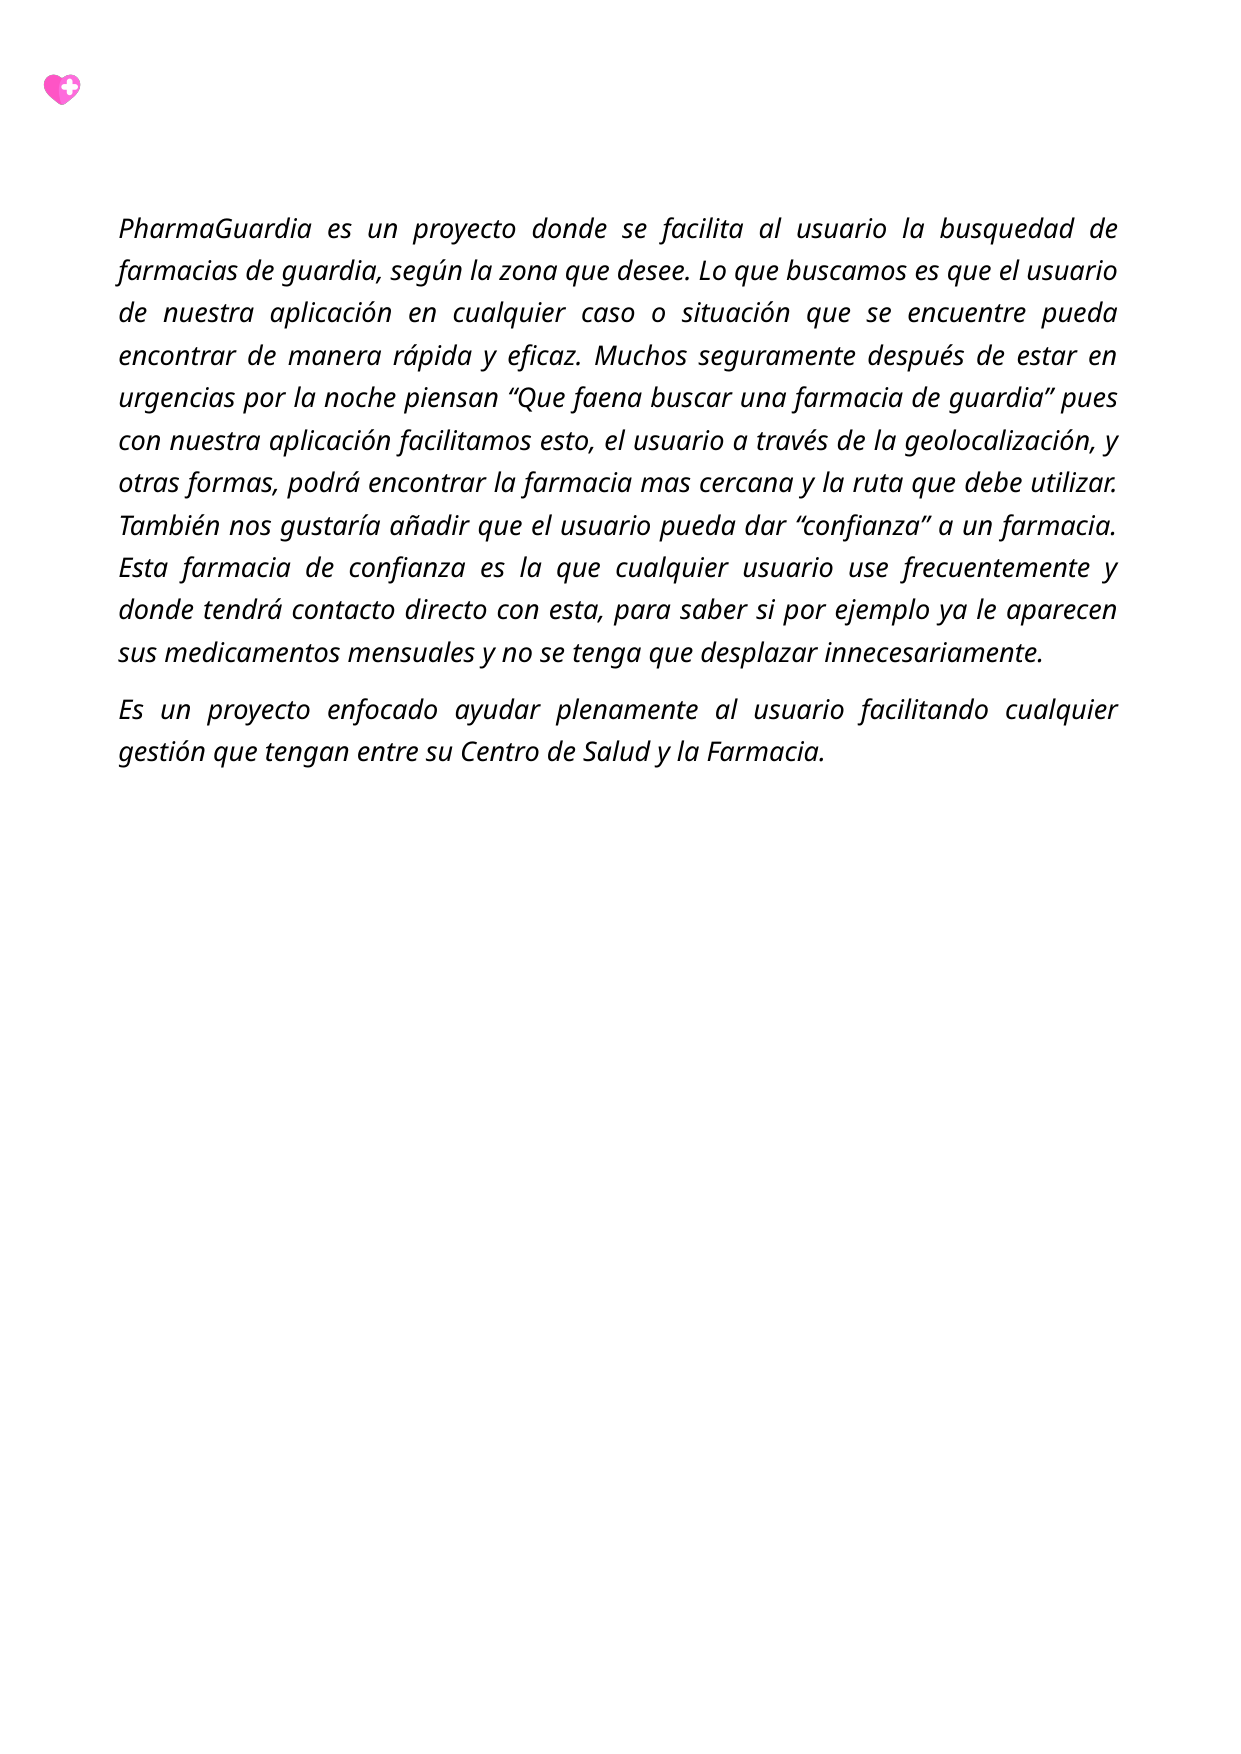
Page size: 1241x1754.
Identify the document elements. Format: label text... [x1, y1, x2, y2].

text Es un proyecto enfocado ayudar plenamente al usuario facilitando cualquier gestión que tengan entre su Centro de Salud y la Farmacia. [118, 690, 1122, 769]
text PharmaGuardia es un proyecto donde se facilita al usuario la busquedad de farmacias de guardia, según la zona que desee. Lo que buscamos es que el usuario de nuestra aplicación en cualquier caso o situación que se encuentre pueda encontrar de manera rápida y eficaz. Muchos seguramente después de estar en urgencias por la noche piensan “Que faena buscar una farmacia de guardia” pues con nuestra aplicación facilitamos esto, el usuario a través de la geolocalización, y otras formas, podrá encontrar la farmacia mas cercana y la ruta que debe utilizar. También nos gustaría añadir que el usuario pueda dar “confianza” a un farmacia. Esta farmacia de confianza es la que cualquier usuario use frecuentemente y donde tendrá contacto directo con esta, para saber si por ejemplo ya le aparecen sus medicamentos mensuales y no se tenga que desplazar innecesariamente. [118, 209, 1122, 670]
picture [12, 43, 112, 143]
